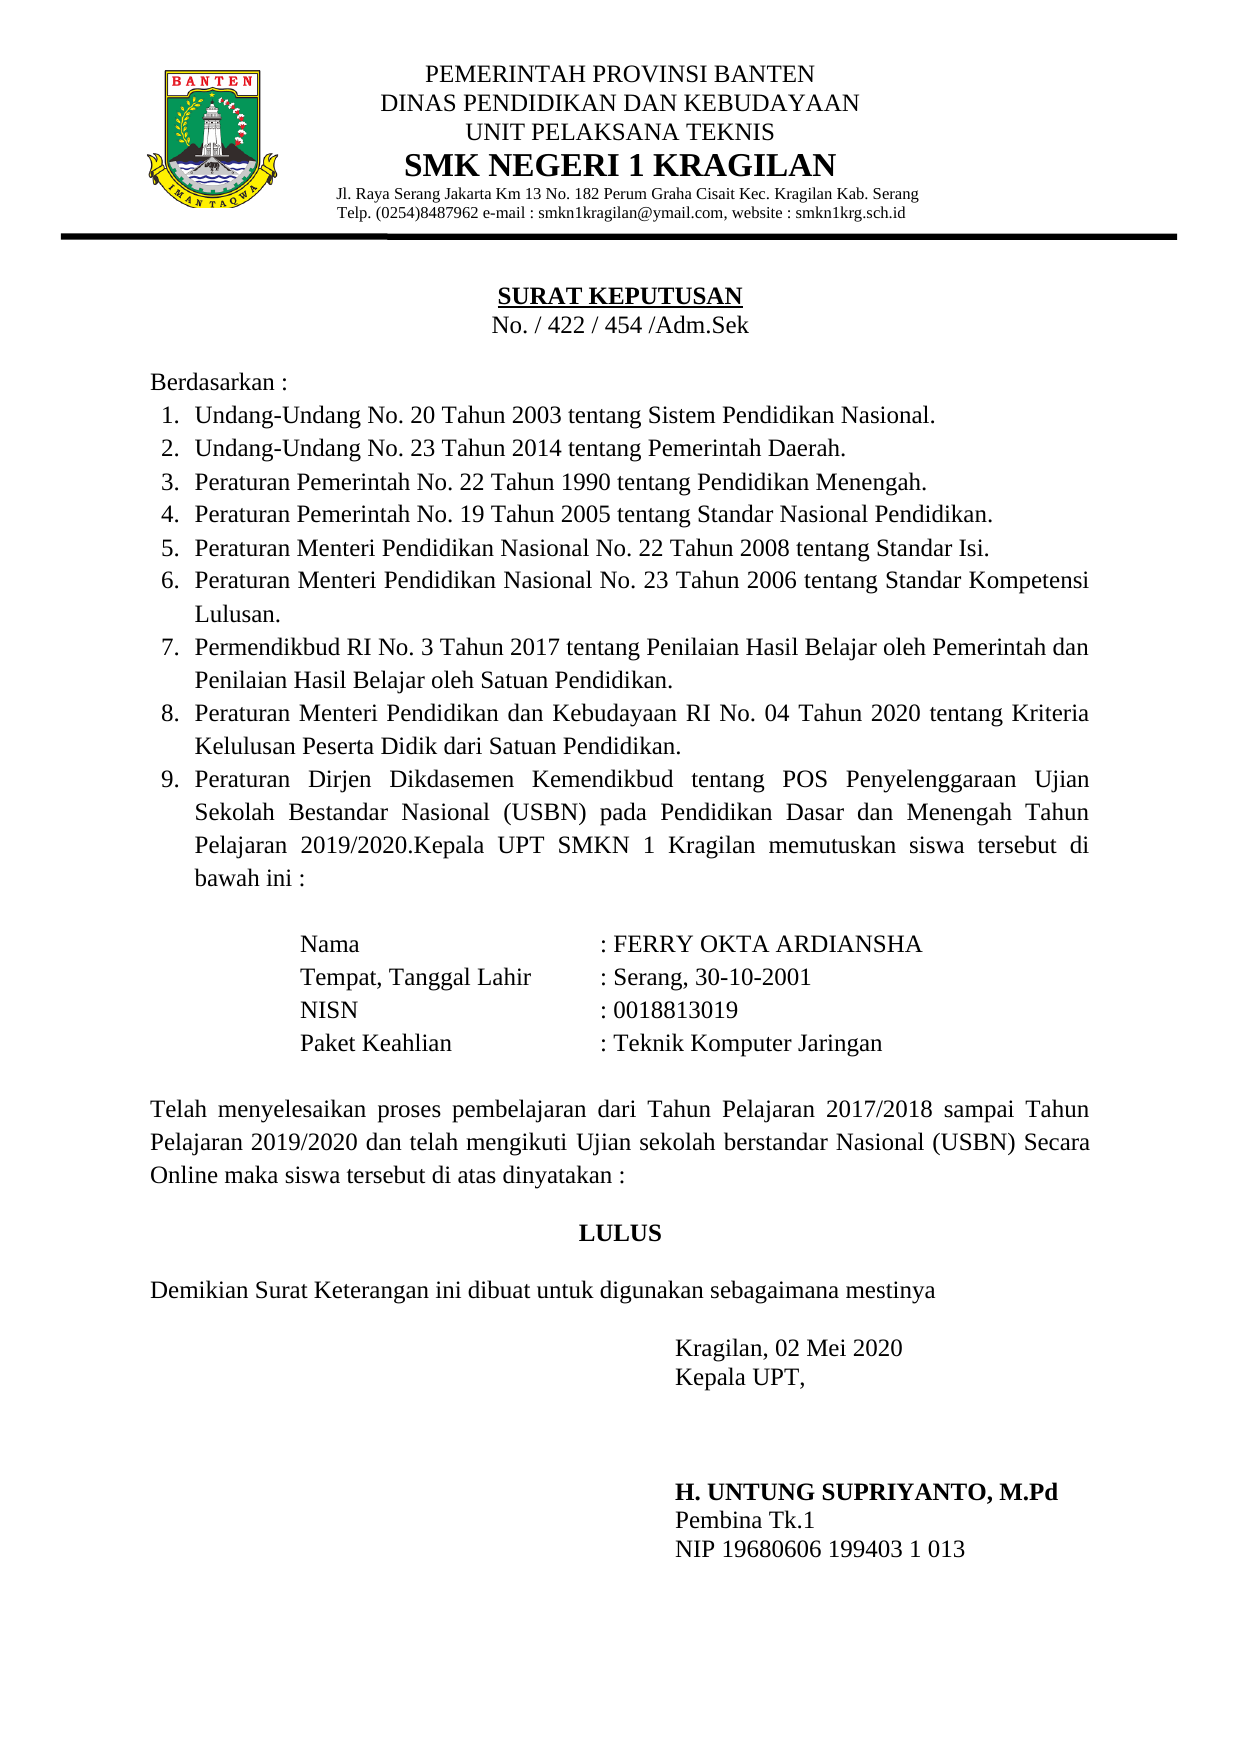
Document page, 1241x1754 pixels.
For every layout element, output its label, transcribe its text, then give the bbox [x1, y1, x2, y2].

list Peraturan Menteri Pendidikan Nasional No. 23 Tahun 2006 tentang Standar Kompetensi Lulusan. [179, 566, 1090, 627]
text Kragilan, 02 Mei 2020 [150, 1333, 1090, 1362]
text Tempat, Tanggal Lahir : Serang, 30-10-2001 [150, 962, 1090, 991]
text NISN : 0018813019 [150, 995, 1090, 1024]
list Peraturan Menteri Pendidikan Nasional No. 22 Tahun 2008 tentang Standar Isi. [179, 533, 1090, 561]
text Nama : FERRY OKTA ARDIANSHA [150, 929, 1090, 958]
list Peraturan Pemerintah No. 22 Tahun 1990 tentang Pendidikan Menengah. [179, 467, 1090, 495]
list Permendikbud RI No. 3 Tahun 2017 tentang Penilaian Hasil Belajar oleh Pemerintah dan Penilaian Hasil Belajar oleh Satuan Pendidikan. [179, 632, 1090, 693]
text SURAT KEPUTUSAN [150, 281, 1090, 310]
text No. / 422 / 454 /Adm.Sek [150, 310, 1090, 339]
list Peraturan Menteri Pendidikan dan Kebudayaan RI No. 04 Tahun 2020 tentang Kriteria Kelulusan Peserta Didik dari Satuan Pendidikan. [179, 698, 1090, 759]
text Telah menyelesaikan proses pembelajaran dari Tahun Pelajaran 2017/2018 sampai Tahun Pelajaran 2019/2020 dan telah mengikuti Ujian sekolah berstandar Nasional (USBN) Secara Online maka siswa tersebut di atas dinyatakan : [150, 1094, 1090, 1189]
picture [146, 70, 279, 208]
text Paket Keahlian : Teknik Komputer Jaringan [150, 1028, 1090, 1057]
list Peraturan Pemerintah No. 19 Tahun 2005 tentang Standar Nasional Pendidikan. [179, 499, 1090, 528]
text H. UNTUNG SUPRIYANTO, M.Pd [150, 1477, 1090, 1506]
list Undang-Undang No. 20 Tahun 2003 tentang Sistem Pendidikan Nasional. [179, 401, 1090, 429]
text Pembina Tk.1 [150, 1506, 1090, 1534]
text Berdasarkan : [150, 367, 1090, 396]
list Peraturan Dirjen Dikdasemen Kemendikbud tentang POS Penyelenggaraan Ujian Sekolah Bestandar Nasional (USBN) pada Pendidikan Dasar dan Menengah Tahun Pelajaran 2019/2020.Kepala UPT SMKN 1 Kragilan memutuskan siswa tersebut di bawah ini : [179, 764, 1090, 892]
text Demikian Surat Keterangan ini dibuat untuk digunakan sebagaimana mestinya [150, 1276, 1090, 1304]
list Undang-Undang No. 23 Tahun 2014 tentang Pemerintah Daerah. [179, 433, 1090, 462]
text NIP 19680606 199403 1 013 [150, 1534, 1090, 1563]
text Kepala UPT, [150, 1362, 1090, 1391]
text LULUS [150, 1218, 1090, 1247]
